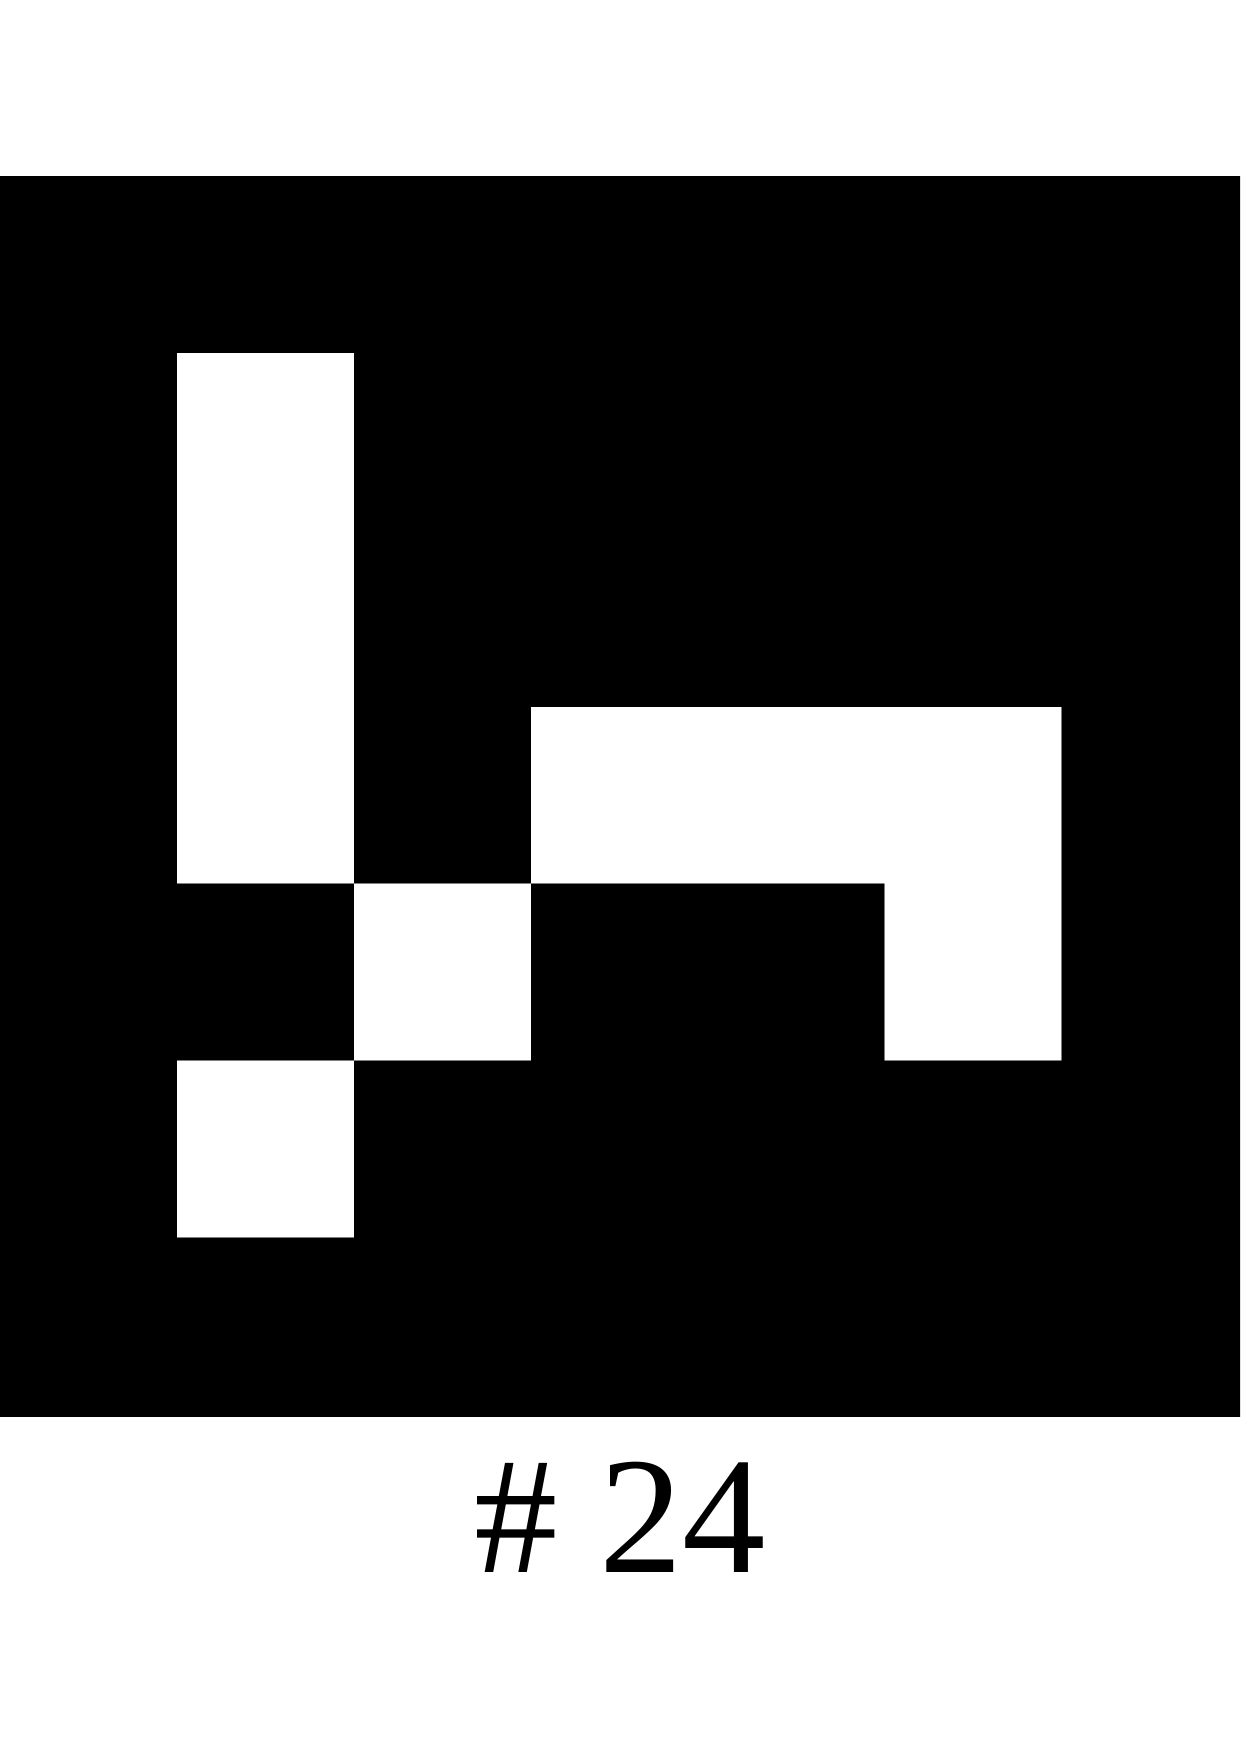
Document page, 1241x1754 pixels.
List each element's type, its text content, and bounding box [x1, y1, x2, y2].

picture [0, 176, 1241, 1417]
text # 24 [118, 1417, 1122, 1608]
